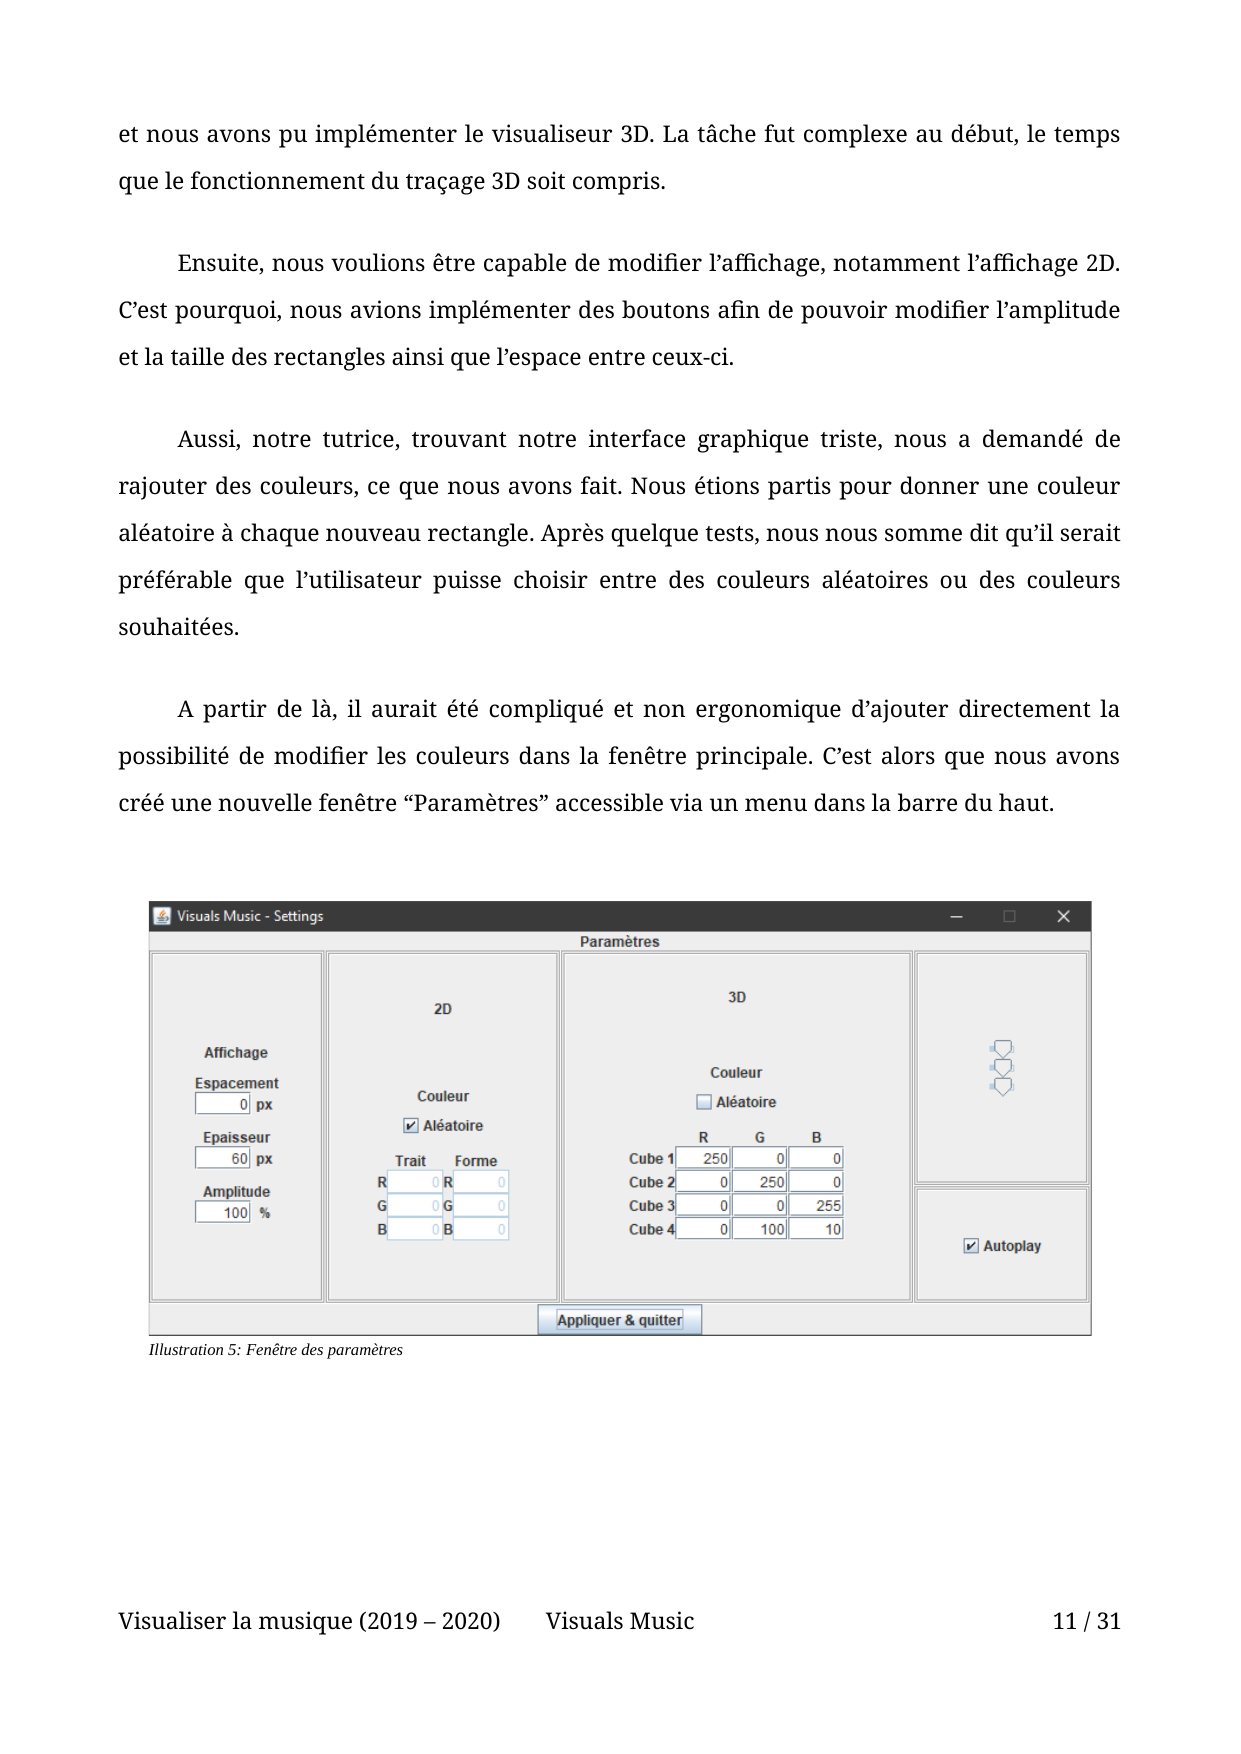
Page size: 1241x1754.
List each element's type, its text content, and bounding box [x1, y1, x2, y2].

text Ensuite, nous voulions être capable de modifier l’affichage, notamment l’affichage 2D. C’est pourquoi, nous avions implémenter des boutons afin de pouvoir modifier l’amplitude et la taille des rectangles ainsi que l’espace entre ceux-ci. [118, 247, 1122, 372]
picture [148, 901, 1092, 1336]
text A partir de là, il aurait été compliqué et non ergonomique d’ajouter directement la possibilité de modifier les couleurs dans la fenêtre principale. C’est alors que nous avons créé une nouvelle fenêtre “Paramètres” accessible via un menu dans la barre du haut. [118, 693, 1122, 818]
text Illustration 5: Fenêtre des paramètres [149, 1336, 1092, 1359]
text et nous avons pu implémenter le visualiseur 3D. La tâche fut complexe au début, le temps que le fonctionnement du traçage 3D soit compris. [118, 118, 1122, 196]
text Aussi, notre tutrice, trouvant notre interface graphique triste, nous a demandé de rajouter des couleurs, ce que nous avons fait. Nous étions partis pour donner une couleur aléatoire à chaque nouveau rectangle. Après quelque tests, nous nous somme dit qu’il serait préférable que l’utilisateur puisse choisir entre des couleurs aléatoires ou des couleurs souhaitées. [118, 423, 1122, 642]
